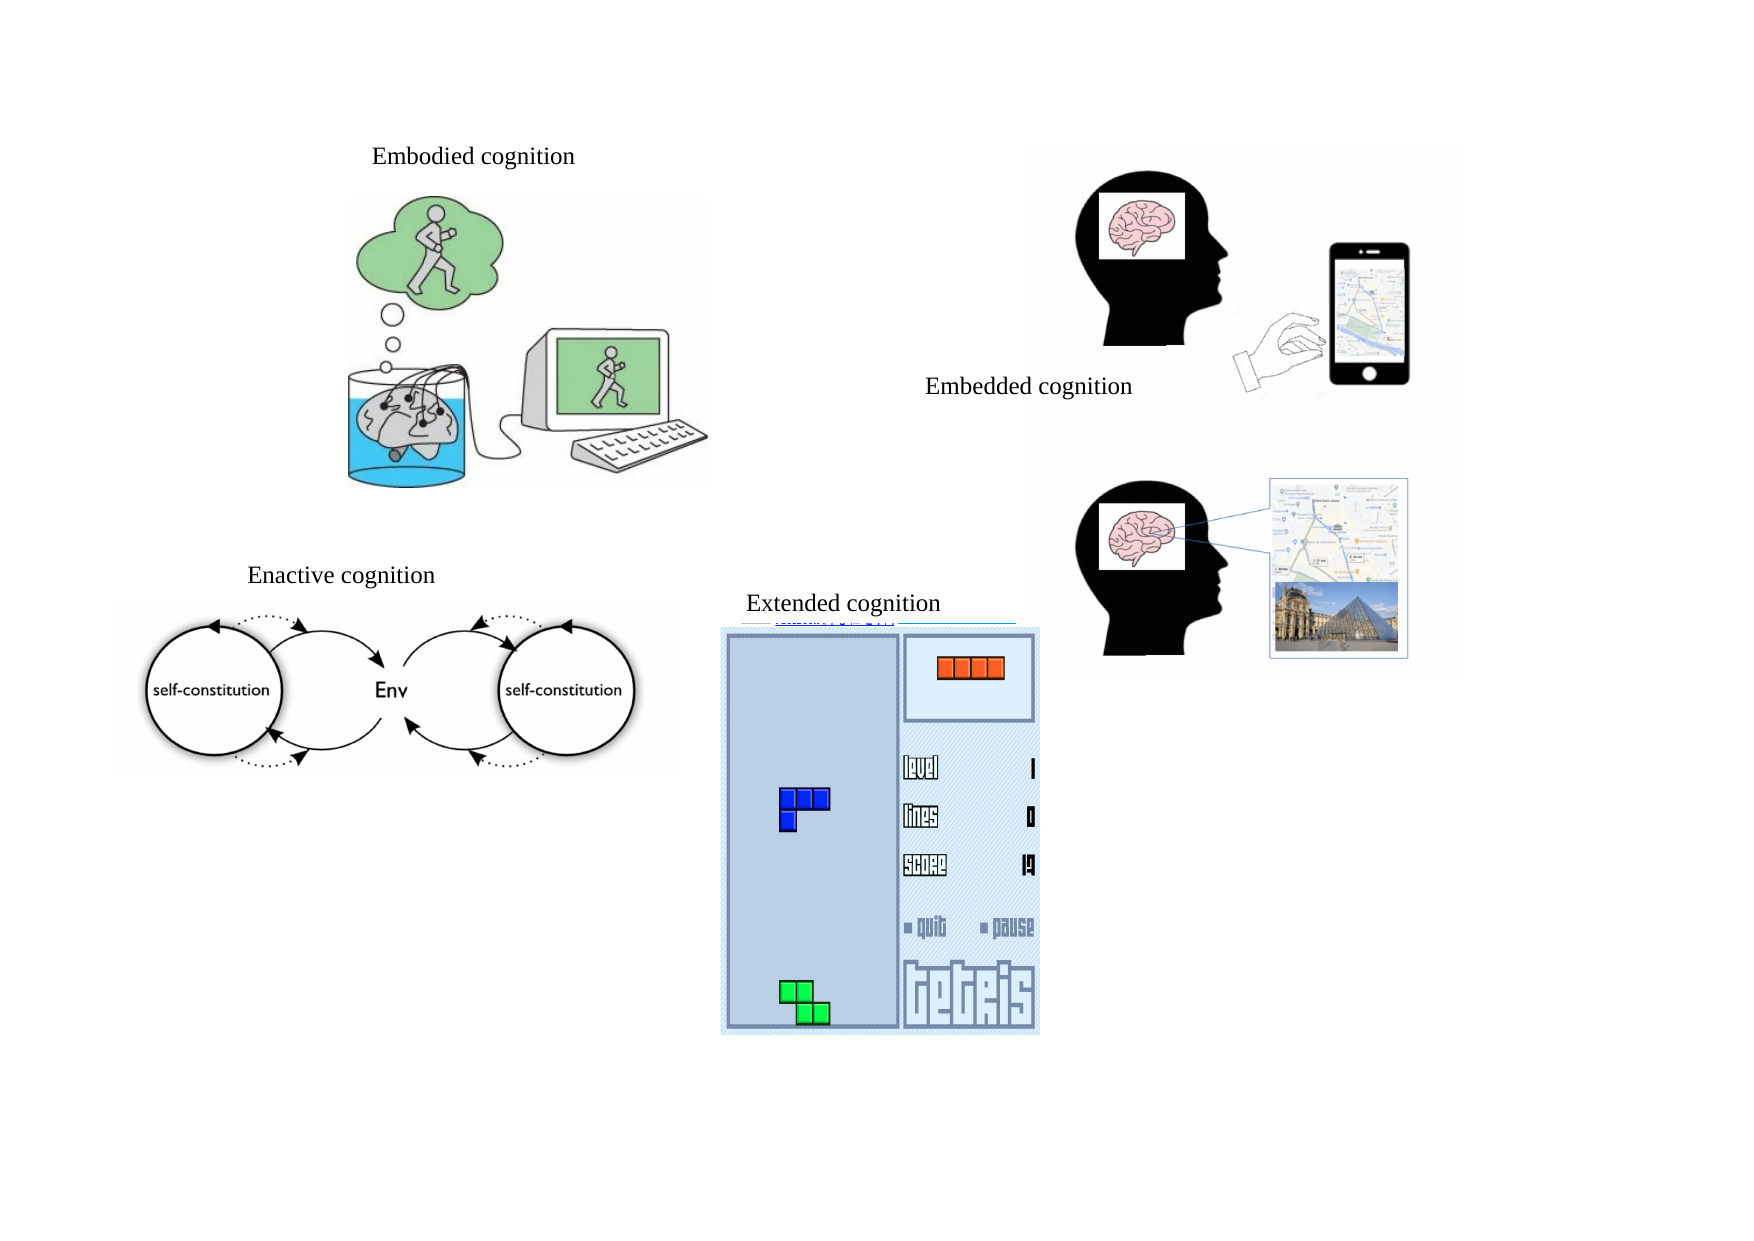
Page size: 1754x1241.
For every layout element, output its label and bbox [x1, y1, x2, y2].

picture [347, 196, 709, 488]
picture [1024, 383, 1028, 393]
picture [714, 147, 1465, 1044]
picture [113, 594, 681, 777]
